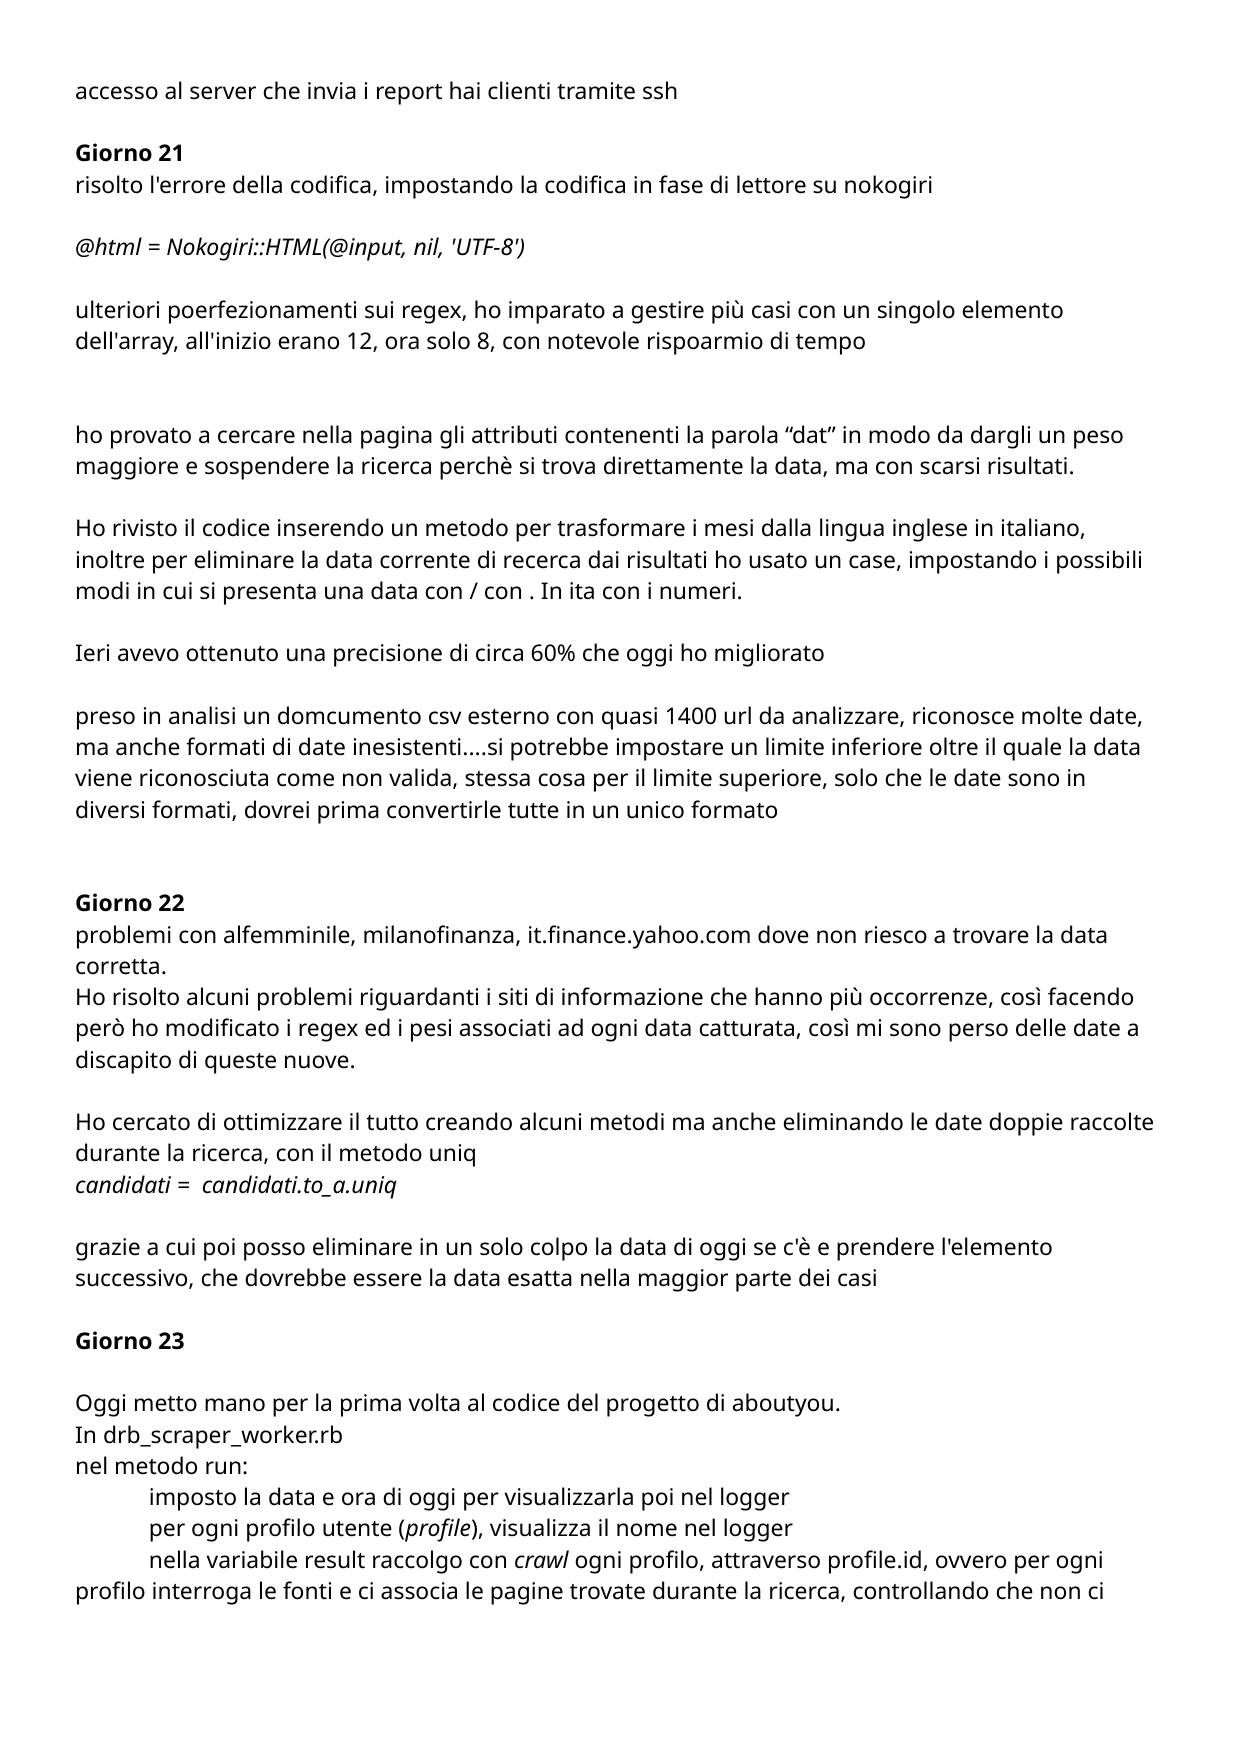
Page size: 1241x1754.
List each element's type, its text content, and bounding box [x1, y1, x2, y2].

text ho provato a cercare nella pagina gli attributi contenenti la parola “dat” in modo da dargli un peso maggiore e sospendere la ricerca perchè si trova direttamente la data, ma con scarsi risultati. [75, 419, 1162, 481]
text Oggi metto mano per la prima volta al codice del progetto di aboutyou. [75, 1387, 1162, 1419]
text Giorno 22 [75, 887, 1162, 919]
text Ieri avevo ottenuto una precisione di circa 60% che oggi ho migliorato [75, 637, 1162, 669]
text grazie a cui poi posso eliminare in un solo colpo la data di oggi se c'è e prendere l'elemento successivo, che dovrebbe essere la data esatta nella maggior parte dei casi [75, 1231, 1162, 1294]
text nel metodo run: [75, 1450, 1162, 1481]
text imposto la data e ora di oggi per visualizzarla poi nel logger [75, 1481, 1162, 1512]
text risolto l'errore della codifica, impostando la codifica in fase di lettore su nokogiri [75, 169, 1162, 200]
text Ho cercato di ottimizzare il tutto creando alcuni metodi ma anche eliminando le date doppie raccolte durante la ricerca, con il metodo uniq [75, 1106, 1162, 1169]
text ulteriori poerfezionamenti sui regex, ho imparato a gestire più casi con un singolo elemento dell'array, all'inizio erano 12, ora solo 8, con notevole rispoarmio di tempo [75, 294, 1162, 356]
text accesso al server che invia i report hai clienti tramite ssh [75, 75, 1162, 106]
text Giorno 21 [75, 137, 1162, 169]
text @html = Nokogiri::HTML(@input, nil, 'UTF-8') [75, 231, 1162, 262]
text per ogni profilo utente (profile), visualizza il nome nel logger [75, 1512, 1162, 1544]
text Giorno 23 [75, 1325, 1162, 1356]
text problemi con alfemminile, milanofinanza, it.finance.yahoo.com dove non riesco a trovare la data corretta. [75, 919, 1162, 981]
text Ho rivisto il codice inserendo un metodo per trasformare i mesi dalla lingua inglese in italiano, inoltre per eliminare la data corrente di recerca dai risultati ho usato un case, impostando i possibili modi in cui si presenta una data con / con . In ita con i numeri. [75, 512, 1162, 606]
text nella variabile result raccolgo con crawl ogni profilo, attraverso profile.id, ovvero per ogni profilo interroga le fonti e ci associa le pagine trovate durante la ricerca, controllando che non ci [75, 1544, 1162, 1606]
text Ho risolto alcuni problemi riguardanti i siti di informazione che hanno più occorrenze, così facendo però ho modificato i regex ed i pesi associati ad ogni data catturata, così mi sono perso delle date a discapito di queste nuove. [75, 981, 1162, 1075]
text preso in analisi un domcumento csv esterno con quasi 1400 url da analizzare, riconosce molte date, ma anche formati di date inesistenti....si potrebbe impostare un limite inferiore oltre il quale la data viene riconosciuta come non valida, stessa cosa per il limite superiore, solo che le date sono in diversi formati, dovrei prima convertirle tutte in un unico formato [75, 700, 1162, 825]
text candidati = candidati.to_a.uniq [75, 1169, 1162, 1200]
text In drb_scraper_worker.rb [75, 1419, 1162, 1450]
